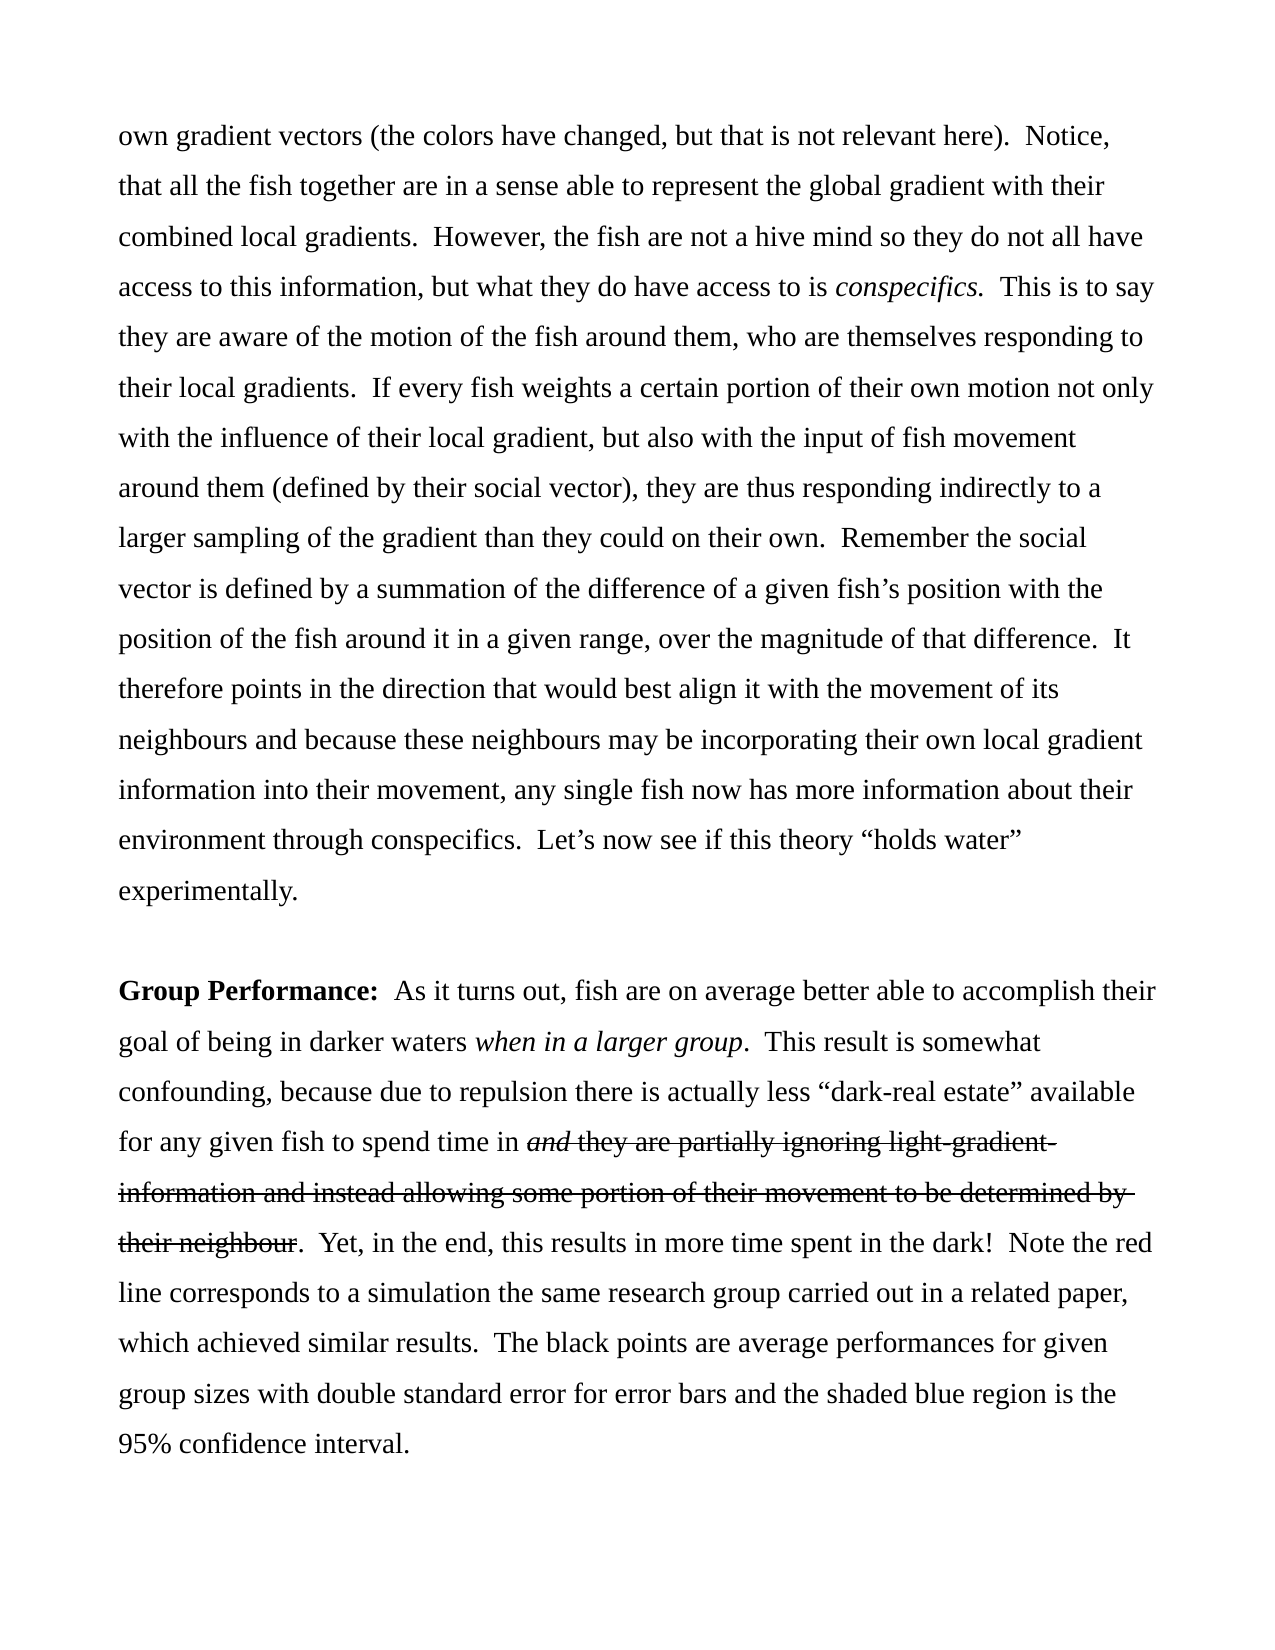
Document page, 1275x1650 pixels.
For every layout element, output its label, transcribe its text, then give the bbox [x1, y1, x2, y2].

text own gradient vectors (the colors have changed, but that is not relevant here). Notice, that all the fish together are in a sense able to represent the global gradient with their combined local gradients. However, the fish are not a hive mind so they do not all have access to this information, but what they do have access to is conspecifics. This is to say they are aware of the motion of the fish around them, who are themselves responding to their local gradients. If every fish weights a certain portion of their own motion not only with the influence of their local gradient, but also with the input of fish movement around them (defined by their social vector), they are thus responding indirectly to a larger sampling of the gradient than they could on their own. Remember the social vector is defined by a summation of the difference of a given fish’s position with the position of the fish around it in a given range, over the magnitude of that difference. It therefore points in the direction that would best align it with the movement of its neighbours and because these neighbours may be incorporating their own local gradient information into their movement, any single fish now has more information about their environment through conspecifics. Let’s now see if this theory “holds water” experimentally. [118, 118, 1157, 906]
text Group Performance: As it turns out, fish are on average better able to accomplish their goal of being in darker waters when in a larger group. This result is somewhat confounding, because due to repulsion there is actually less “dark-real estate” available for any given fish to spend time in and they are partially ignoring light-gradient-information and instead allowing some portion of their movement to be determined by their neighbour. Yet, in the end, this results in more time spent in the dark! Note the red line corresponds to a simulation the same research group carried out in a related paper, which achieved similar results. The black points are average performances for given group sizes with double standard error for error bars and the shaded blue region is the 95% confidence interval. [118, 973, 1157, 1460]
